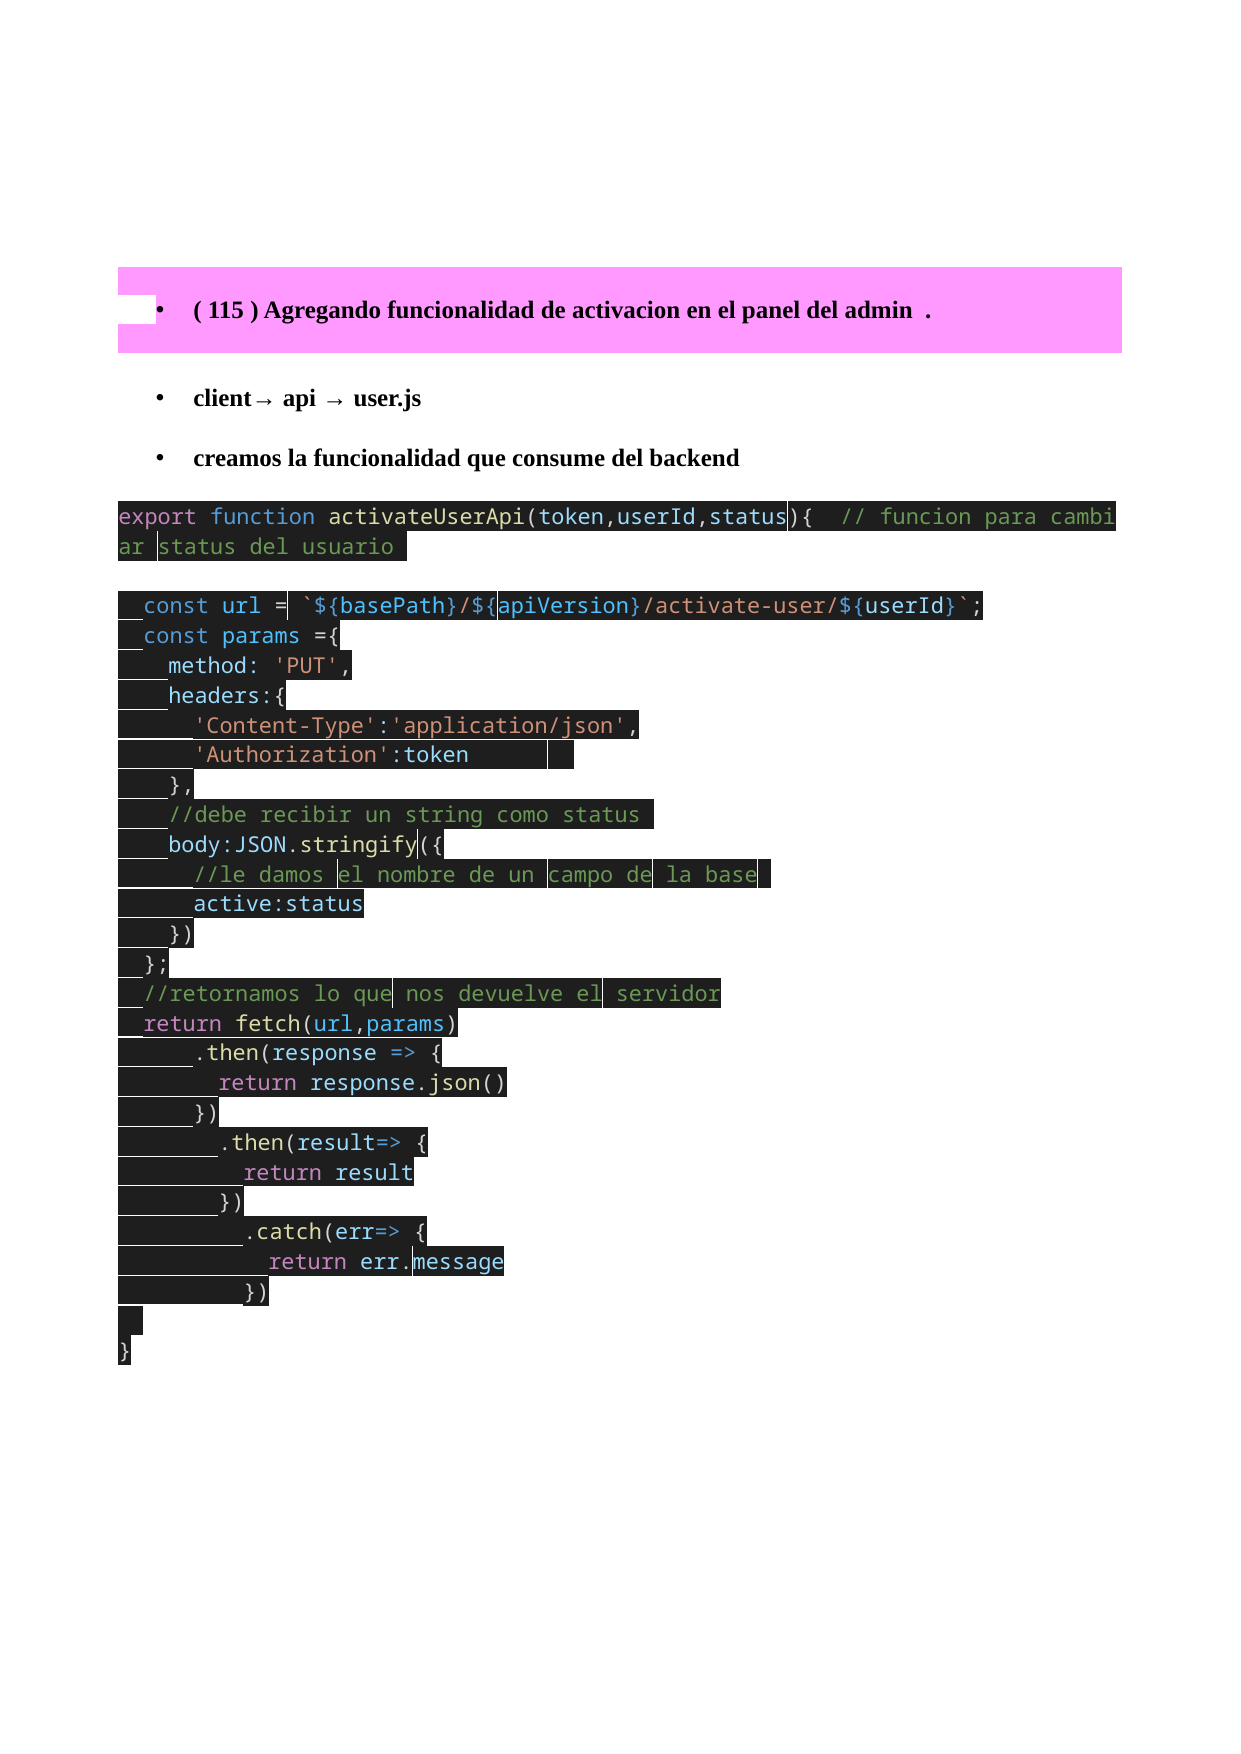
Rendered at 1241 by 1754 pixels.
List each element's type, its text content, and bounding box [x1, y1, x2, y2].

text //debe recibir un string como status [118, 799, 1122, 829]
text 'Content-Type':'application/json', [118, 710, 1122, 739]
text } [118, 1335, 1122, 1365]
text .then(response => { [118, 1037, 1122, 1067]
text const url = `${basePath}/${apiVersion}/activate-user/${userId}`; [118, 591, 1122, 620]
text return result [118, 1157, 1122, 1186]
text const params ={ [118, 620, 1122, 650]
text .catch(err=> { [118, 1216, 1122, 1246]
text return response.json() [118, 1067, 1122, 1097]
text }) [118, 918, 1122, 948]
text //le damos el nombre de un campo de la base [118, 859, 1122, 888]
text return err.message [118, 1246, 1122, 1276]
text 'Authorization':token [118, 739, 1122, 769]
text //retornamos lo que nos devuelve el servidor [118, 978, 1122, 1008]
list ( 115 ) Agregando funcionalidad de activacion en el panel del admin . [156, 295, 1122, 324]
list client→ api → user.js [156, 382, 1122, 412]
text }; [118, 948, 1122, 978]
text active:status [118, 888, 1122, 918]
text }) [118, 1097, 1122, 1127]
list creamos la funcionalidad que consume del backend [156, 442, 1122, 472]
text method: 'PUT', [118, 650, 1122, 680]
text export function activateUserApi(token,userId,status){ // funcion para cambiar status del usuario [118, 501, 1122, 561]
text .then(result=> { [118, 1127, 1122, 1157]
text body:JSON.stringify({ [118, 829, 1122, 859]
text return fetch(url,params) [118, 1008, 1122, 1037]
text }, [118, 769, 1122, 799]
text }) [118, 1276, 1122, 1306]
text headers:{ [118, 680, 1122, 710]
text }) [118, 1186, 1122, 1216]
